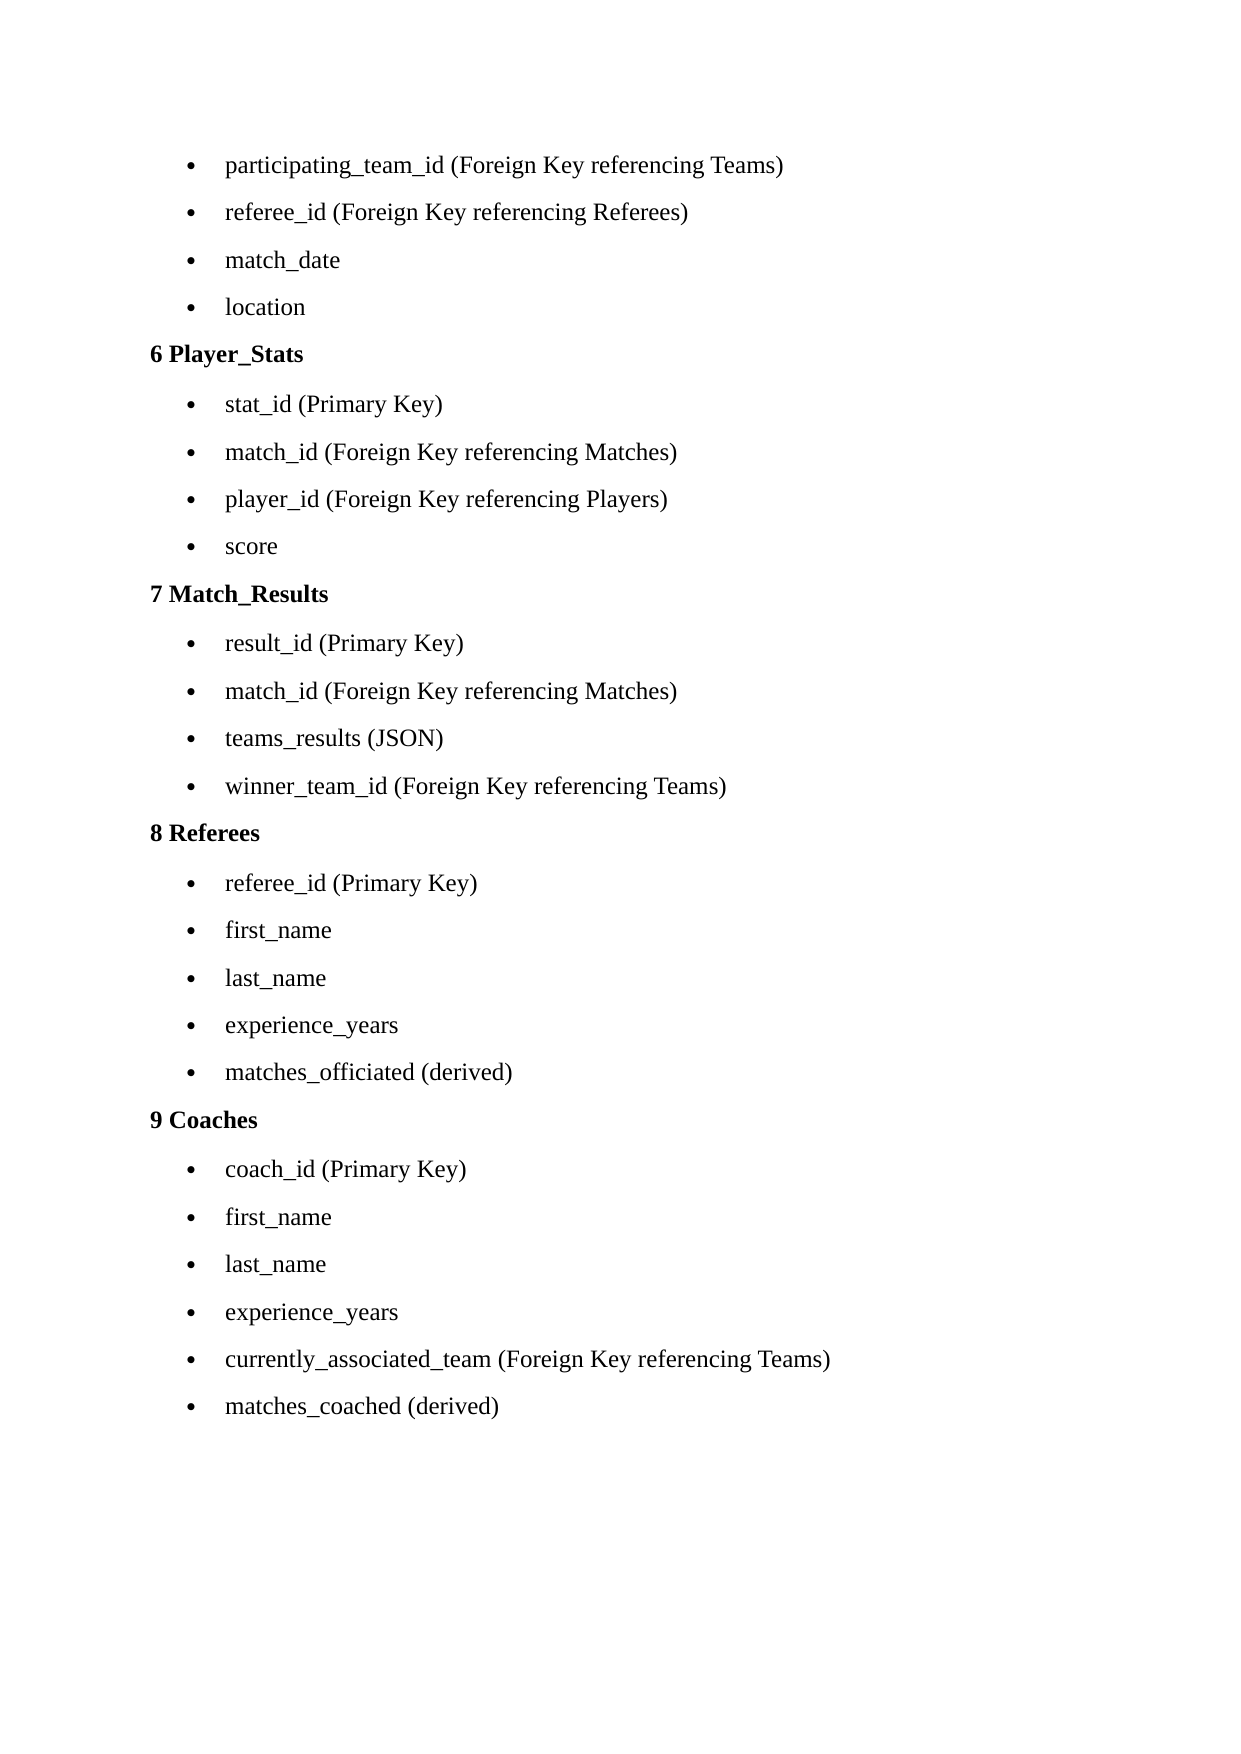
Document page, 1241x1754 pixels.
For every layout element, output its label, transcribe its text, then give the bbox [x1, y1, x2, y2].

list matches_coached (derived) [187, 1391, 1090, 1420]
list first_name [187, 915, 1090, 944]
list match_id (Foreign Key referencing Matches) [187, 676, 1090, 705]
text 8 Referees [150, 818, 1090, 847]
list result_id (Primary Key) [187, 628, 1090, 657]
text 9 Coaches [150, 1105, 1090, 1133]
list last_name [187, 1249, 1090, 1278]
list teams_results (JSON) [187, 723, 1090, 752]
list participating_team_id (Foreign Key referencing Teams) [187, 150, 1090, 179]
list referee_id (Foreign Key referencing Referees) [187, 197, 1090, 226]
list referee_id (Primary Key) [187, 868, 1090, 897]
list location [187, 292, 1090, 321]
list match_date [187, 245, 1090, 273]
list first_name [187, 1202, 1090, 1231]
list player_id (Foreign Key referencing Players) [187, 484, 1090, 513]
list experience_years [187, 1010, 1090, 1039]
list currently_associated_team (Foreign Key referencing Teams) [187, 1344, 1090, 1373]
list matches_officiated (derived) [187, 1057, 1090, 1086]
list winner_team_id (Foreign Key referencing Teams) [187, 771, 1090, 799]
list last_name [187, 963, 1090, 991]
text 7 Match_Results [150, 579, 1090, 608]
list experience_years [187, 1297, 1090, 1325]
list coach_id (Primary Key) [187, 1154, 1090, 1183]
text 6 Player_Stats [150, 339, 1090, 368]
list match_id (Foreign Key referencing Matches) [187, 437, 1090, 465]
list score [187, 531, 1090, 560]
list stat_id (Primary Key) [187, 389, 1090, 418]
